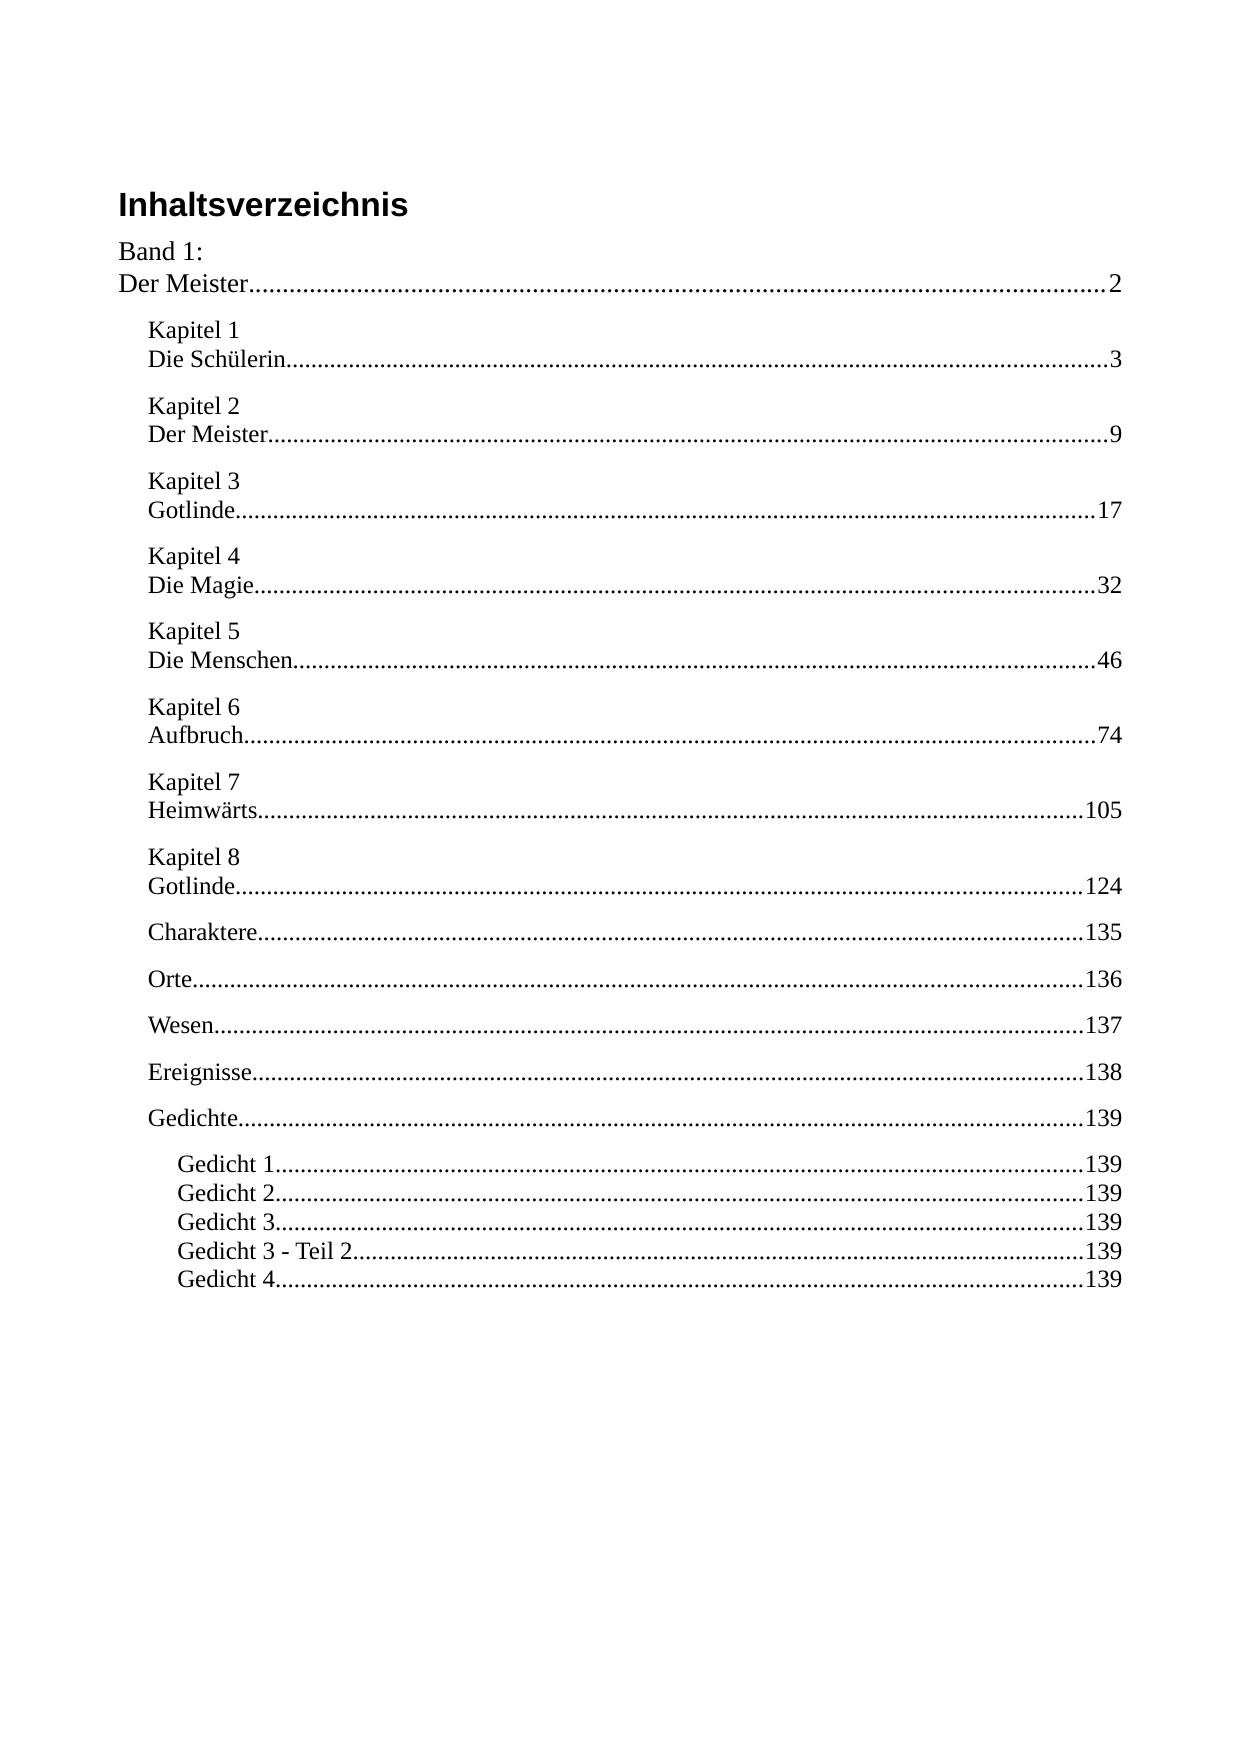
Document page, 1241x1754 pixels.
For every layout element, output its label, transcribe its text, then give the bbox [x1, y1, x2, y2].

text Gedicht 3 - Teil 2 139 [177, 1236, 1122, 1264]
list Kapitel 7 Heimwärts 105 [148, 767, 1122, 824]
list Band 1: Der Meister 2 [118, 236, 1122, 298]
list Kapitel 1 Die Schülerin 3 [148, 316, 1122, 373]
list Kapitel 3 Gotlinde 17 [148, 466, 1122, 523]
list Ereignisse 138 [148, 1057, 1122, 1085]
text Gedicht 3 139 [177, 1207, 1122, 1236]
list Orte 136 [148, 964, 1122, 992]
text Gedicht 4 139 [177, 1264, 1122, 1293]
list Charaktere 135 [148, 917, 1122, 946]
list Gedichte 139 [148, 1103, 1122, 1132]
list Kapitel 8 Gotlinde 124 [148, 842, 1122, 899]
subtitle Inhaltsverzeichnis [118, 184, 1122, 223]
list Kapitel 4 Die Magie 32 [148, 541, 1122, 599]
list Wesen 137 [148, 1010, 1122, 1039]
list Kapitel 2 Der Meister 9 [148, 391, 1122, 448]
list Kapitel 5 Die Menschen 46 [148, 616, 1122, 674]
text Gedicht 2 139 [177, 1178, 1122, 1207]
text Gedicht 1 139 [177, 1149, 1122, 1178]
list Kapitel 6 Aufbruch 74 [148, 692, 1122, 749]
